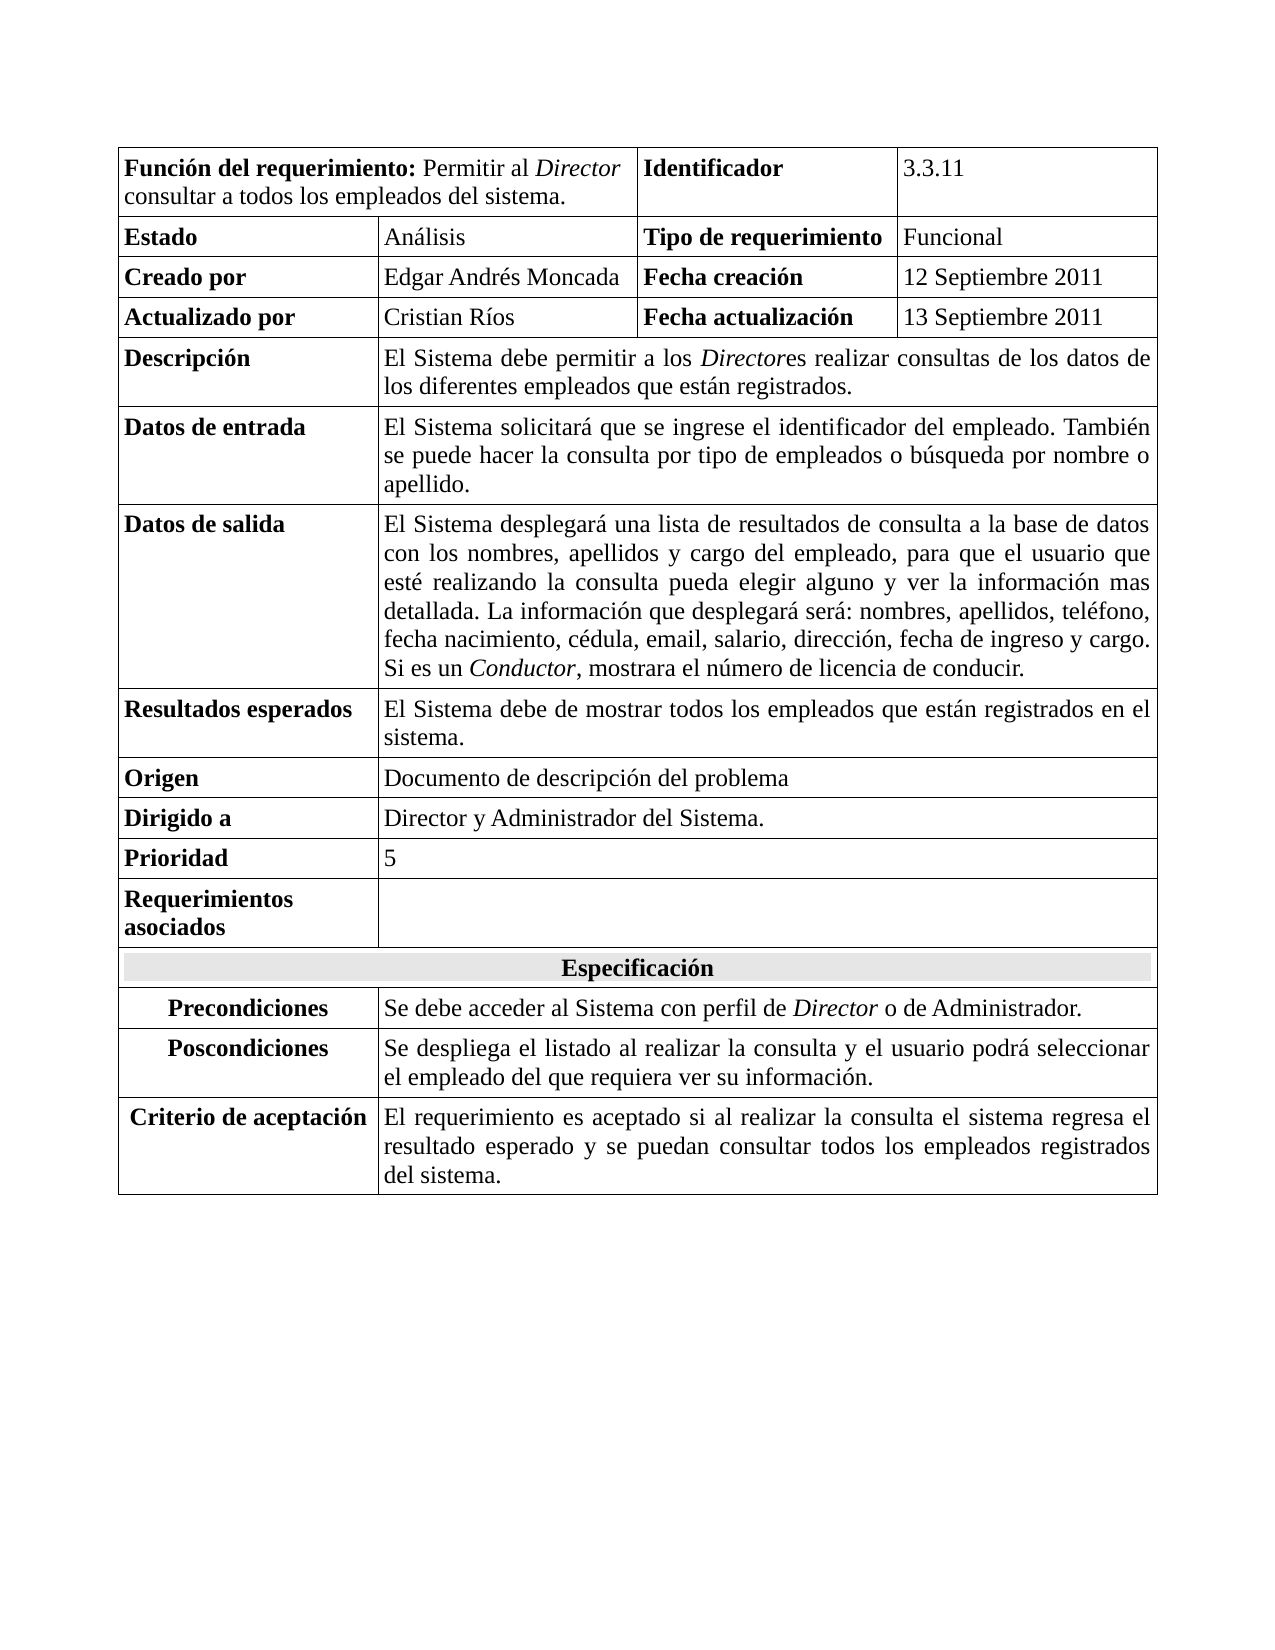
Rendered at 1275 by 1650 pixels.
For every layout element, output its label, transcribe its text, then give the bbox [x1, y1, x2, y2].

table_cell El Sistema solicitará que se ingrese el identificador del empleado. También se puede hacer la consulta por tipo de empleados o búsqueda por nombre o apellido. [379, 407, 1157, 504]
table_header 3.3.11 [898, 148, 1157, 216]
table_cell 13 Septiembre 2011 [898, 298, 1157, 337]
table_cell Se debe acceder al Sistema con perfil de Director o de Administrador. [379, 988, 1157, 1027]
table_cell 12 Septiembre 2011 [898, 257, 1157, 297]
table_cell Datos de entrada [119, 407, 378, 504]
table_cell Prioridad [119, 839, 378, 878]
table_cell Resultados esperados [119, 689, 378, 757]
table_cell Estado [119, 217, 378, 256]
table_cell Descripción [119, 338, 378, 406]
table_header Identificador [638, 148, 897, 216]
table_cell Director y Administrador del Sistema. [379, 798, 1157, 837]
table_cell Especificación [119, 948, 1157, 987]
table_cell 5 [379, 839, 1157, 878]
table_cell Documento de descripción del problema [379, 758, 1157, 797]
table_cell El Sistema debe de mostrar todos los empleados que están registrados en el sistema. [379, 689, 1157, 757]
table_cell Criterio de aceptación [119, 1098, 378, 1194]
table_cell Precondiciones [119, 988, 378, 1027]
table_cell Fecha actualización [638, 298, 897, 337]
table_cell El Sistema debe permitir a los Directores realizar consultas de los datos de los diferentes empleados que están registrados. [379, 338, 1157, 406]
table_cell Datos de salida [119, 505, 378, 688]
table_cell Tipo de requerimiento [638, 217, 897, 256]
table_cell Actualizado por [119, 298, 378, 337]
table_cell El Sistema desplegará una lista de resultados de consulta a la base de datos con los nombres, apellidos y cargo del empleado, para que el usuario que esté realizando la consulta pueda elegir alguno y ver la información mas detallada. La información que desplegará será: nombres, apellidos, teléfono, fecha nacimiento, cédula, email, salario, dirección, fecha de ingreso y cargo. Si es un Conductor, mostrara el número de licencia de conducir. [379, 505, 1157, 688]
table_cell El requerimiento es aceptado si al realizar la consulta el sistema regresa el resultado esperado y se puedan consultar todos los empleados registrados del sistema. [379, 1098, 1157, 1194]
table_cell Creado por [119, 257, 378, 297]
table_cell Dirigido a [119, 798, 378, 837]
table_cell Cristian Ríos [379, 298, 637, 337]
table_header Función del requerimiento: Permitir al Director consultar a todos los empleados del sistema. [119, 148, 637, 216]
table_cell Fecha creación [638, 257, 897, 297]
table_cell Edgar Andrés Moncada [379, 257, 637, 297]
table_cell Poscondiciones [119, 1029, 378, 1097]
table_cell Se despliega el listado al realizar la consulta y el usuario podrá seleccionar el empleado del que requiera ver su información. [379, 1029, 1157, 1097]
table_cell Origen [119, 758, 378, 797]
table_cell Requerimientos asociados [119, 879, 378, 947]
table_cell Análisis [379, 217, 637, 256]
table_cell Funcional [898, 217, 1157, 256]
table_cell [379, 879, 1157, 947]
